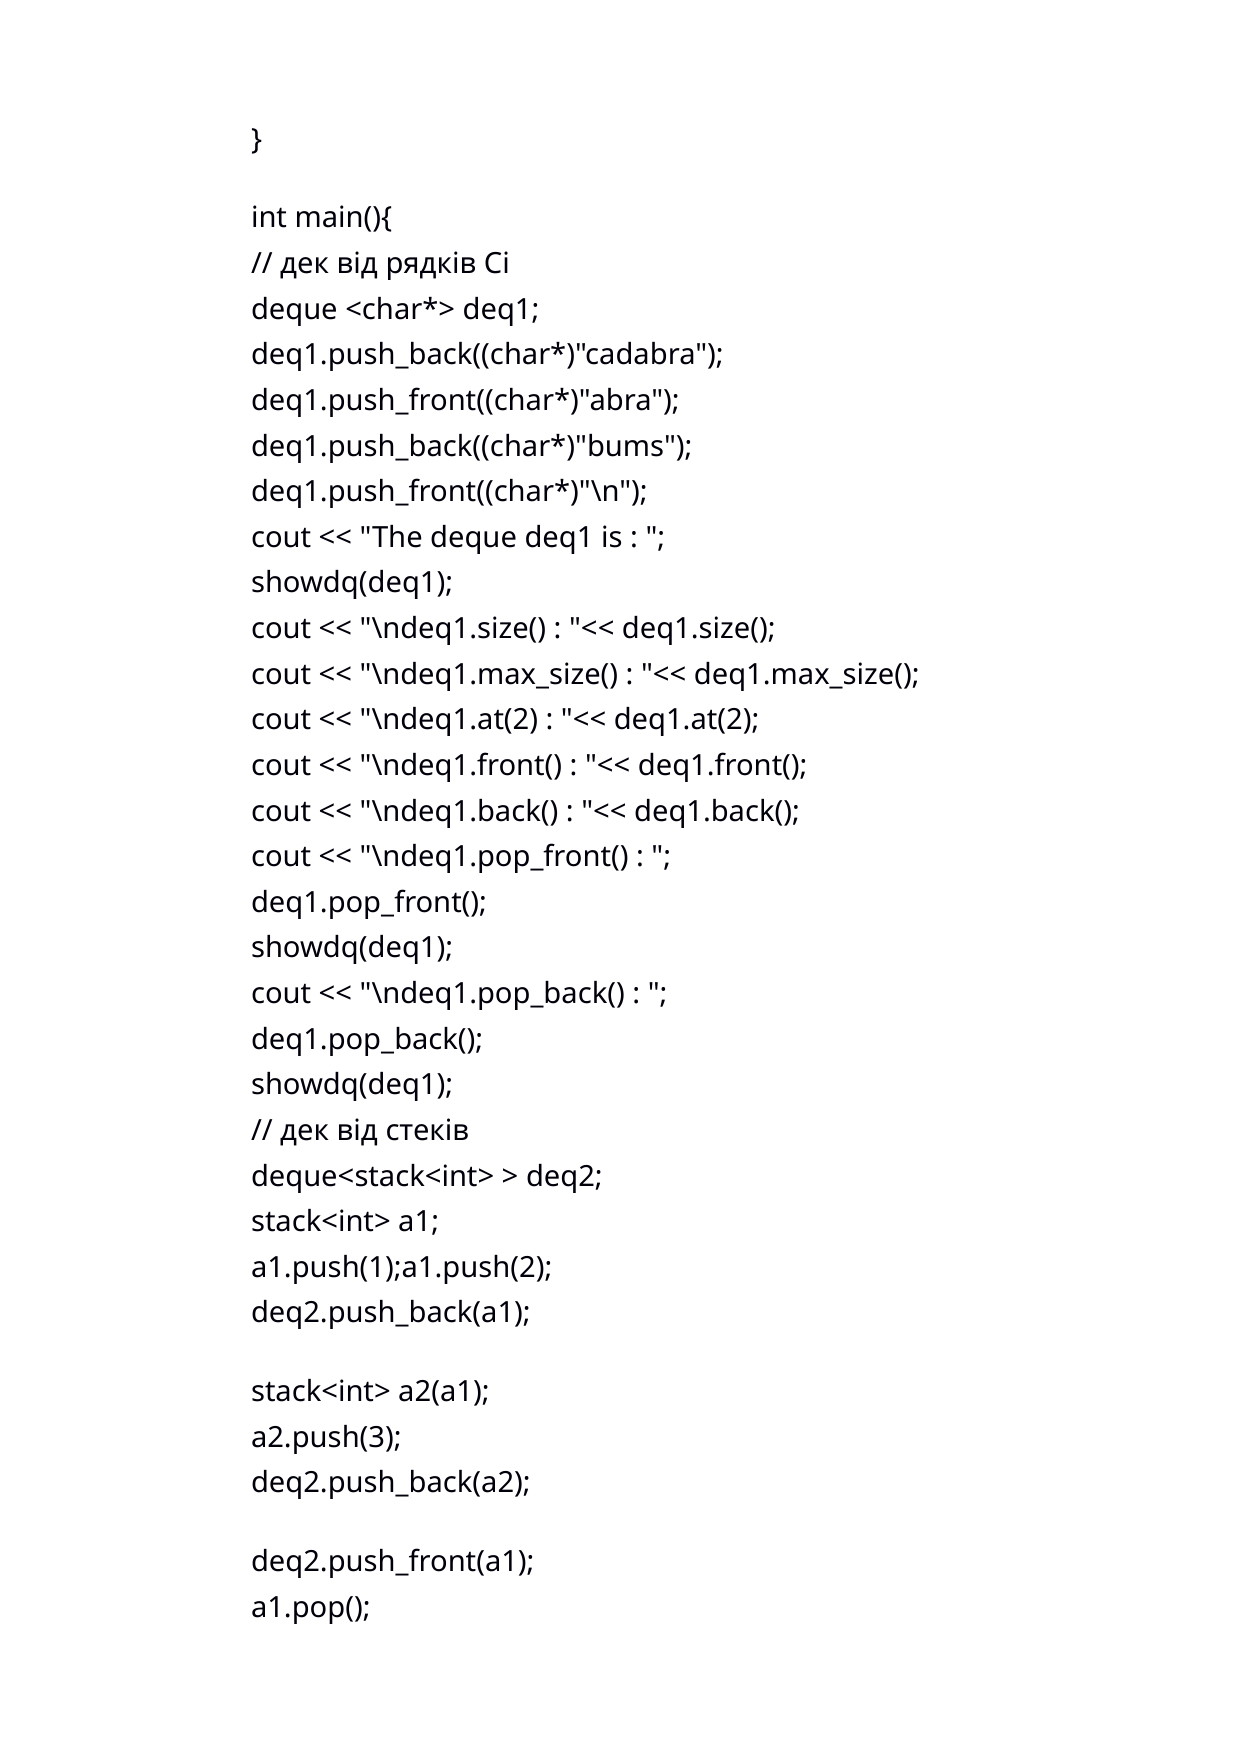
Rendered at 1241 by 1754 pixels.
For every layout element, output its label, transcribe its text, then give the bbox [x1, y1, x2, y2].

text // дек від стеків [251, 1109, 1152, 1149]
text deq1.push_back((char*)"bums"); [251, 425, 1152, 464]
text stack<int> a2(a1); [251, 1370, 1152, 1410]
text cout << "\ndeq1.pop_front() : "; [251, 836, 1152, 875]
text deq2.push_back(a1); [251, 1292, 1152, 1331]
text deq2.push_front(a1); [251, 1540, 1152, 1580]
text cout << "\ndeq1.at(2) : "<< deq1.at(2); [251, 699, 1152, 738]
text deque<stack<int> > deq2; [251, 1155, 1152, 1194]
text cout << "\ndeq1.max_size() : "<< deq1.max_size(); [251, 653, 1152, 693]
text deq1.push_front((char*)"abra"); [251, 379, 1152, 419]
text deq1.pop_back(); [251, 1018, 1152, 1058]
text showdq(deq1); [251, 562, 1152, 601]
text } [251, 118, 1152, 158]
text cout << "\ndeq1.back() : "<< deq1.back(); [251, 790, 1152, 829]
text cout << "\ndeq1.pop_back() : "; [251, 972, 1152, 1012]
text showdq(deq1); [251, 1064, 1152, 1103]
text cout << "\ndeq1.size() : "<< deq1.size(); [251, 607, 1152, 647]
text // дек від рядків Сі [251, 242, 1152, 282]
text showdq(deq1); [251, 927, 1152, 966]
text stack<int> a1; [251, 1201, 1152, 1240]
text deq1.pop_front(); [251, 881, 1152, 921]
text deque <char*> deq1; [251, 288, 1152, 328]
text cout << "\ndeq1.front() : "<< deq1.front(); [251, 744, 1152, 784]
text deq2.push_back(a2); [251, 1462, 1152, 1501]
text a2.push(3); [251, 1416, 1152, 1456]
text a1.push(1);a1.push(2); [251, 1246, 1152, 1286]
text a1.pop(); [251, 1586, 1152, 1626]
text deq1.push_back((char*)"cadabra"); [251, 334, 1152, 373]
text cout << "The deque deq1 is : "; [251, 516, 1152, 556]
text deq1.push_front((char*)"\n"); [251, 471, 1152, 510]
text int main(){ [251, 197, 1152, 236]
